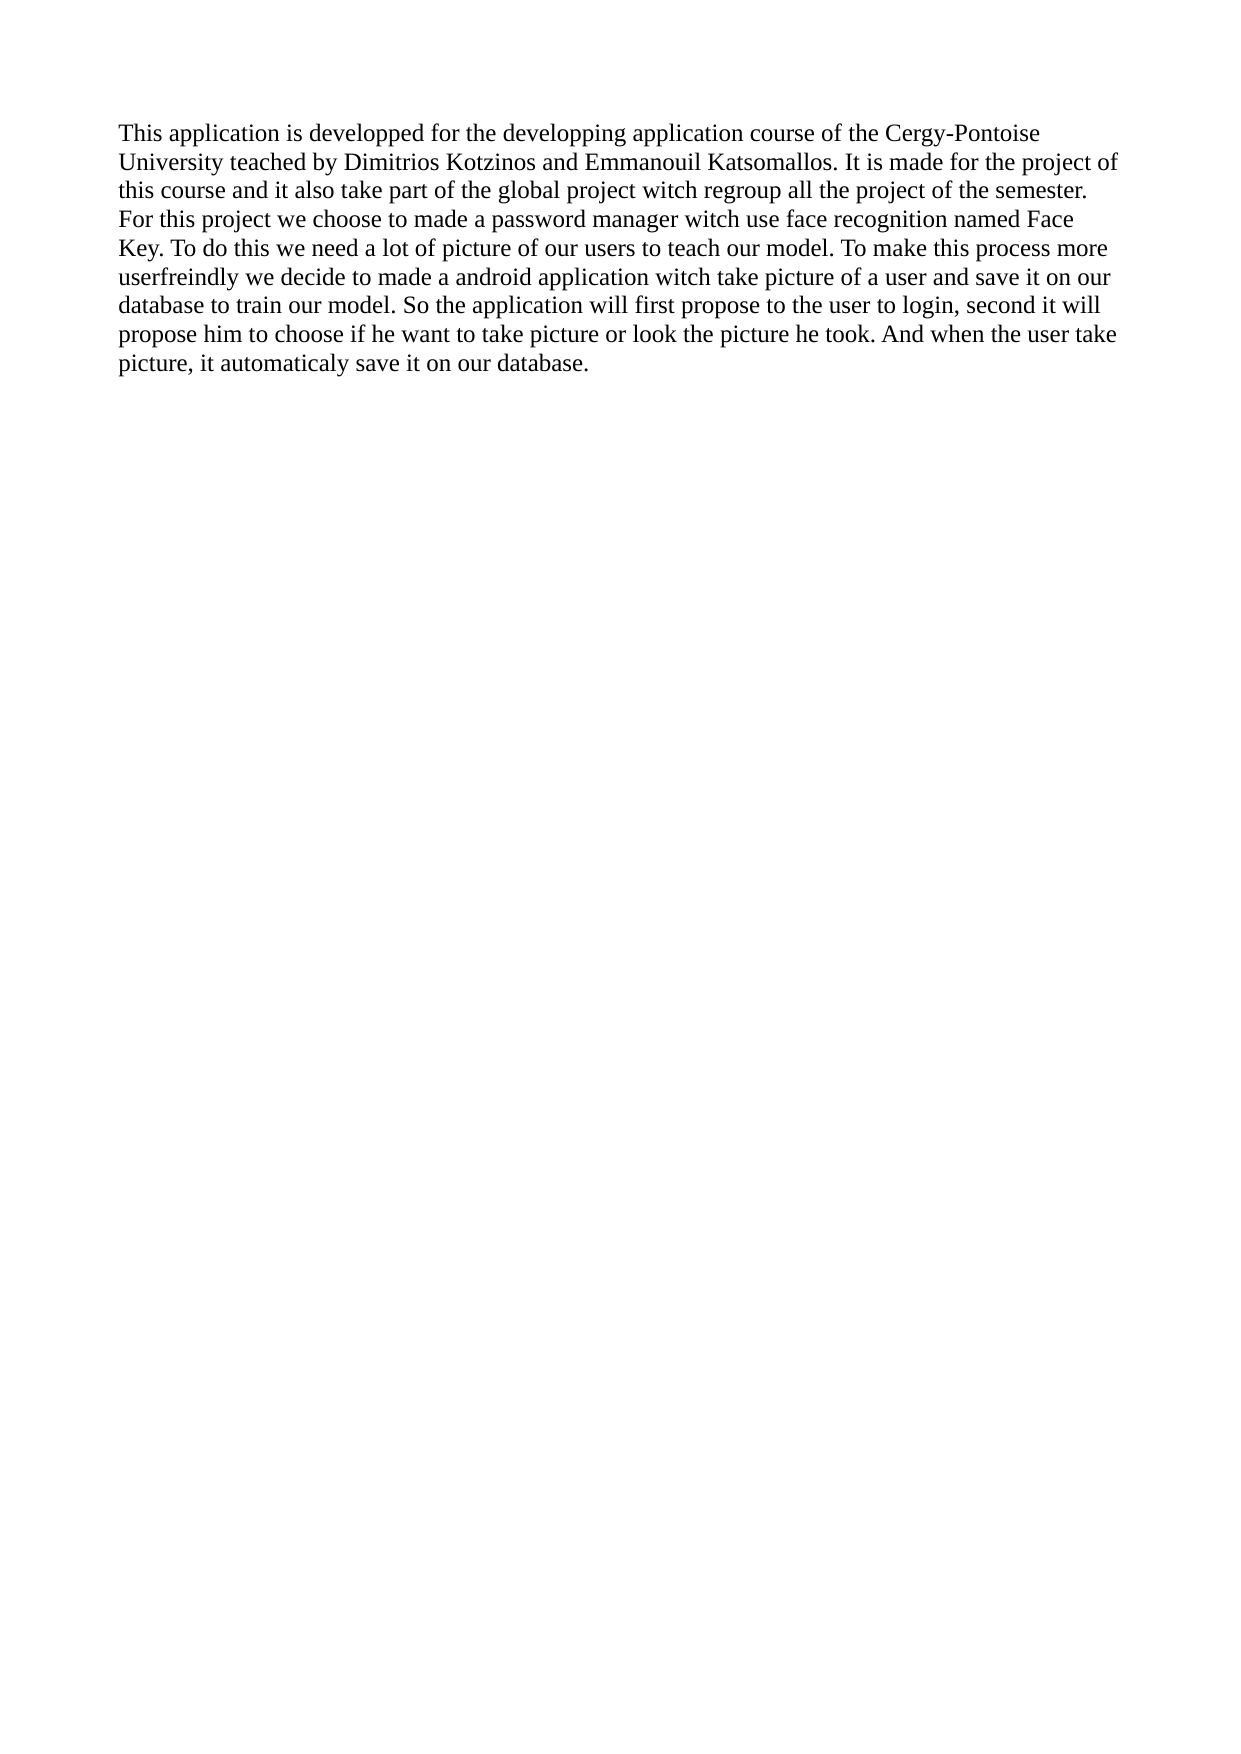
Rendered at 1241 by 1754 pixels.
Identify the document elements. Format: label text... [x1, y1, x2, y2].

text This application is developped for the developping application course of the Cergy-Pontoise University teached by Dimitrios Kotzinos and Emmanouil Katsomallos. It is made for the project of this course and it also take part of the global project witch regroup all the project of the semester. For this project we choose to made a password manager witch use face recognition named Face Key. To do this we need a lot of picture of our users to teach our model. To make this process more userfreindly we decide to made a android application witch take picture of a user and save it on our database to train our model. So the application will first propose to the user to login, second it will propose him to choose if he want to take picture or look the picture he took. And when the user take picture, it automaticaly save it on our database. [118, 118, 1122, 377]
